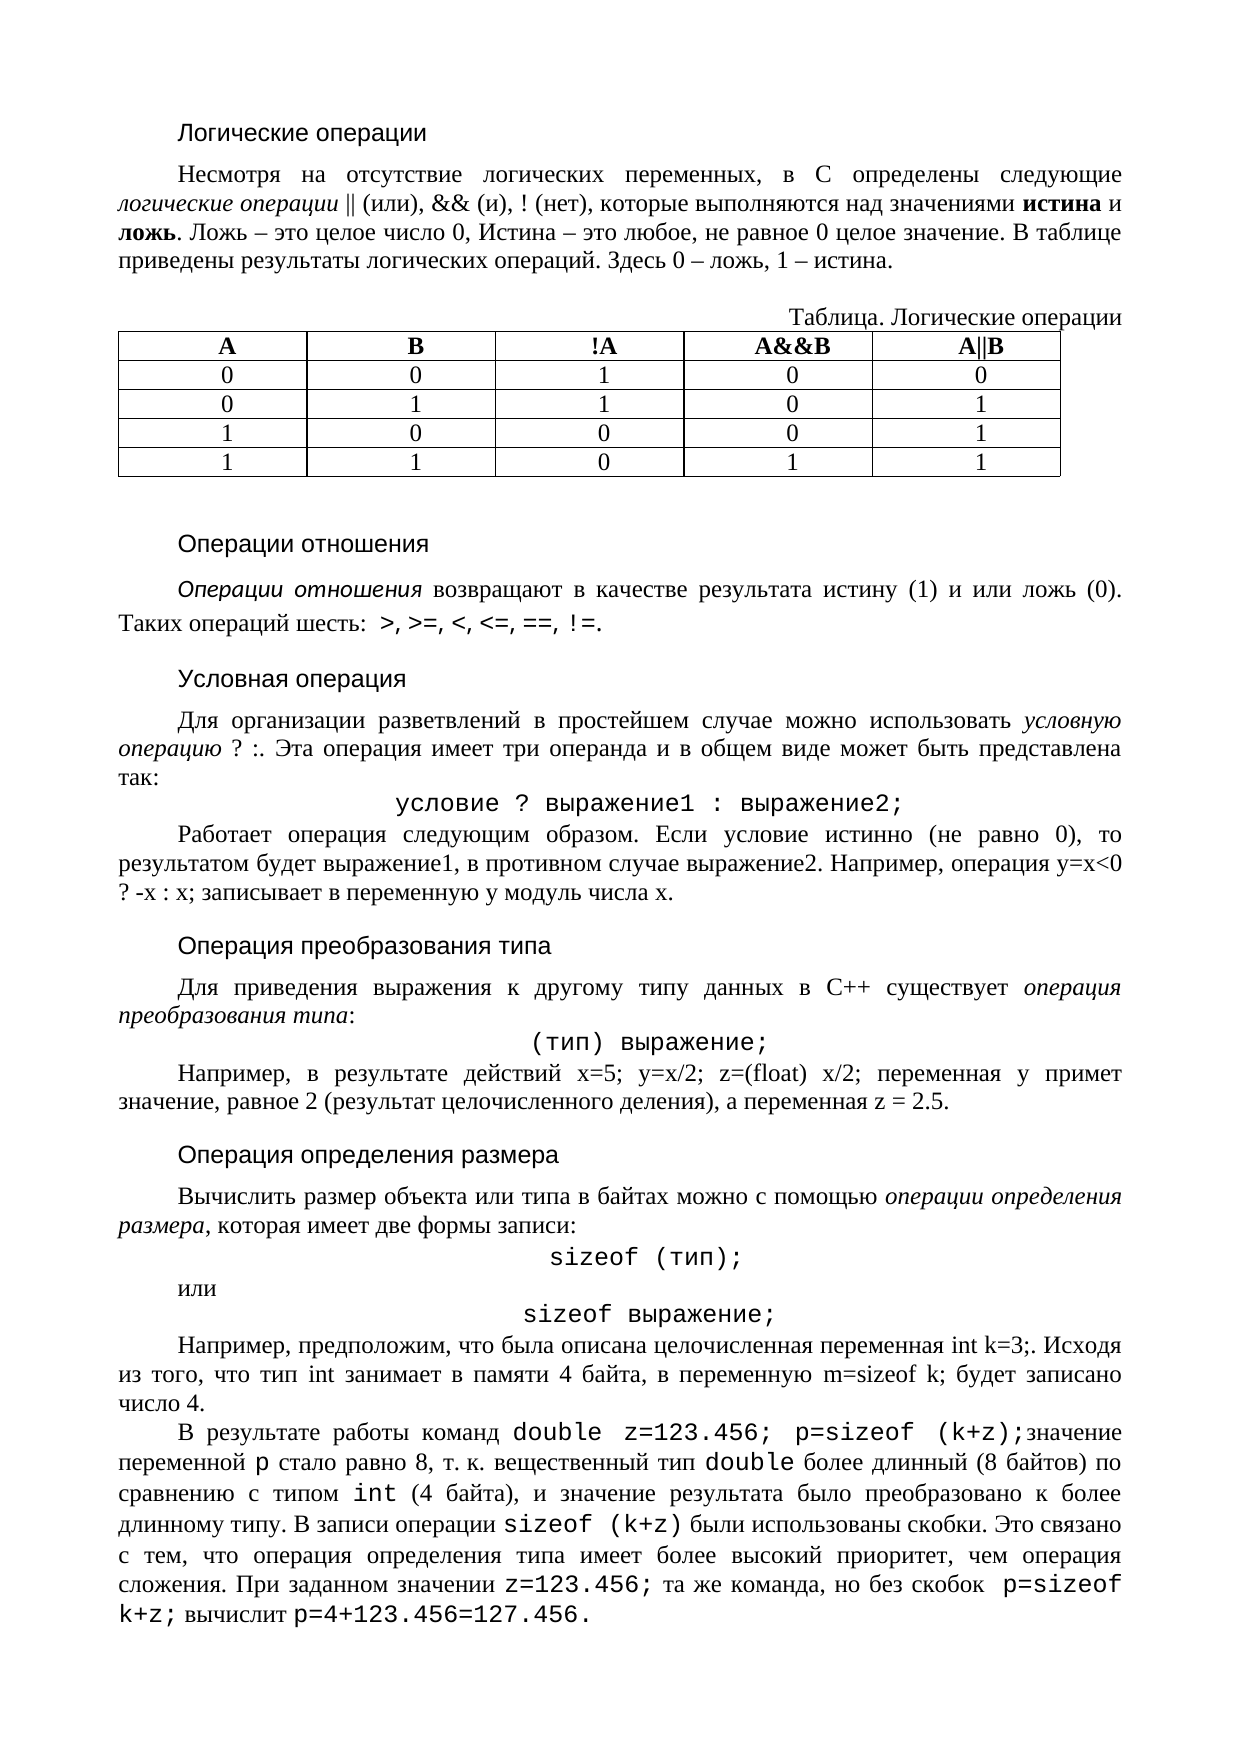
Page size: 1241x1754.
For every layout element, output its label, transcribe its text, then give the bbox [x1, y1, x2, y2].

table_cell 1 [873, 390, 1060, 418]
table_cell 1 [308, 448, 495, 476]
table_cell 1 [496, 390, 683, 418]
text Таблица. Логические операции [118, 302, 1122, 331]
text Логические операции [118, 118, 1122, 147]
table_cell 1 [685, 448, 872, 476]
text Например, в результате действий x=5; y=x/2; z=(float) x/2; переменная y примет значение, равное 2 (результат целочисленного деления), а переменная z = 2.5. [118, 1058, 1122, 1115]
table_cell 0 [119, 390, 306, 418]
table_cell 1 [873, 419, 1060, 447]
text условие ? выражение1 : выражение2; [118, 791, 1122, 819]
table_cell 1 [119, 419, 306, 447]
table_cell 0 [496, 448, 683, 476]
text Условная операция [118, 663, 1122, 692]
text или [118, 1273, 1122, 1302]
table_header !A [496, 332, 683, 360]
table_cell 0 [119, 361, 306, 389]
text Для приведения выражения к другому типу данных в С++ существует операция преобразования типа: [118, 972, 1122, 1029]
table_cell 0 [685, 361, 872, 389]
table_header A||B [873, 332, 1060, 360]
table_cell 0 [685, 419, 872, 447]
text sizeof (тип); [118, 1239, 1122, 1273]
text (тип) выражение; [118, 1029, 1122, 1058]
table_header A&&B [685, 332, 872, 360]
text Операции отношения [118, 529, 1122, 558]
table_cell 0 [685, 390, 872, 418]
text Несмотря на отсутствие логических переменных, в С определены следующие логические операции || (или), && (и), ! (нет), которые выполняются над значениями истина и ложь. Ложь – это целое число 0, Истина – это любое, не равное 0 целое значение. В таблице приведены результаты логических операций. Здесь 0 – ложь, 1 – истина. [118, 159, 1122, 274]
text Для организации разветвлений в простейшем случае можно использовать условную операцию ? :. Эта операция имеет три операнда и в общем виде может быть представлена так: [118, 705, 1122, 791]
text Вычислить размер объекта или типа в байтах можно с помощью операции определения размера, которая имеет две формы записи: [118, 1181, 1122, 1239]
table_cell 1 [496, 361, 683, 389]
table_cell 0 [496, 419, 683, 447]
text Операции отношения возвращают в качестве результата истину (1) и или ложь (0). Таких операций шесть: >, >=, <, <=, ==, !=. [118, 570, 1122, 638]
table_cell 0 [308, 419, 495, 447]
text В результате работы команд double z=123.456; p=sizeof (k+z);значение переменной p стало равно 8, т. к. вещественный тип double более длинный (8 байтов) по сравнению с типом int (4 байта), и значение результата было преобразовано к более длинному типу. В записи операции sizeof (k+z) были использованы скобки. Это связано с тем, что операция определения типа имеет более высокий приоритет, чем операция сложения. При заданном значении z=123.456; та же команда, но без скобок p=sizeof k+z; вычислит p=4+123.456=127.456. [118, 1417, 1122, 1630]
text Операция преобразования типа [118, 931, 1122, 959]
text Например, предположим, что была описана целочисленная переменная int k=3;. Исходя из того, что тип int занимает в памяти 4 байта, в переменную m=sizeof k; будет записано число 4. [118, 1330, 1122, 1417]
table_cell 0 [308, 361, 495, 389]
text sizeof выражение; [118, 1302, 1122, 1330]
table_cell 1 [308, 390, 495, 418]
table_cell 1 [119, 448, 306, 476]
table_header A [119, 332, 306, 360]
table_cell 0 [873, 361, 1060, 389]
text Операция определения размера [118, 1140, 1122, 1169]
text Работает операция следующим образом. Если условие истинно (не равно 0), то результатом будет выражение1, в противном случае выражение2. Например, операция y=x<0 ? -x : x; записывает в переменную y модуль числа х. [118, 819, 1122, 906]
table_cell 1 [873, 448, 1060, 476]
table_header B [308, 332, 495, 360]
